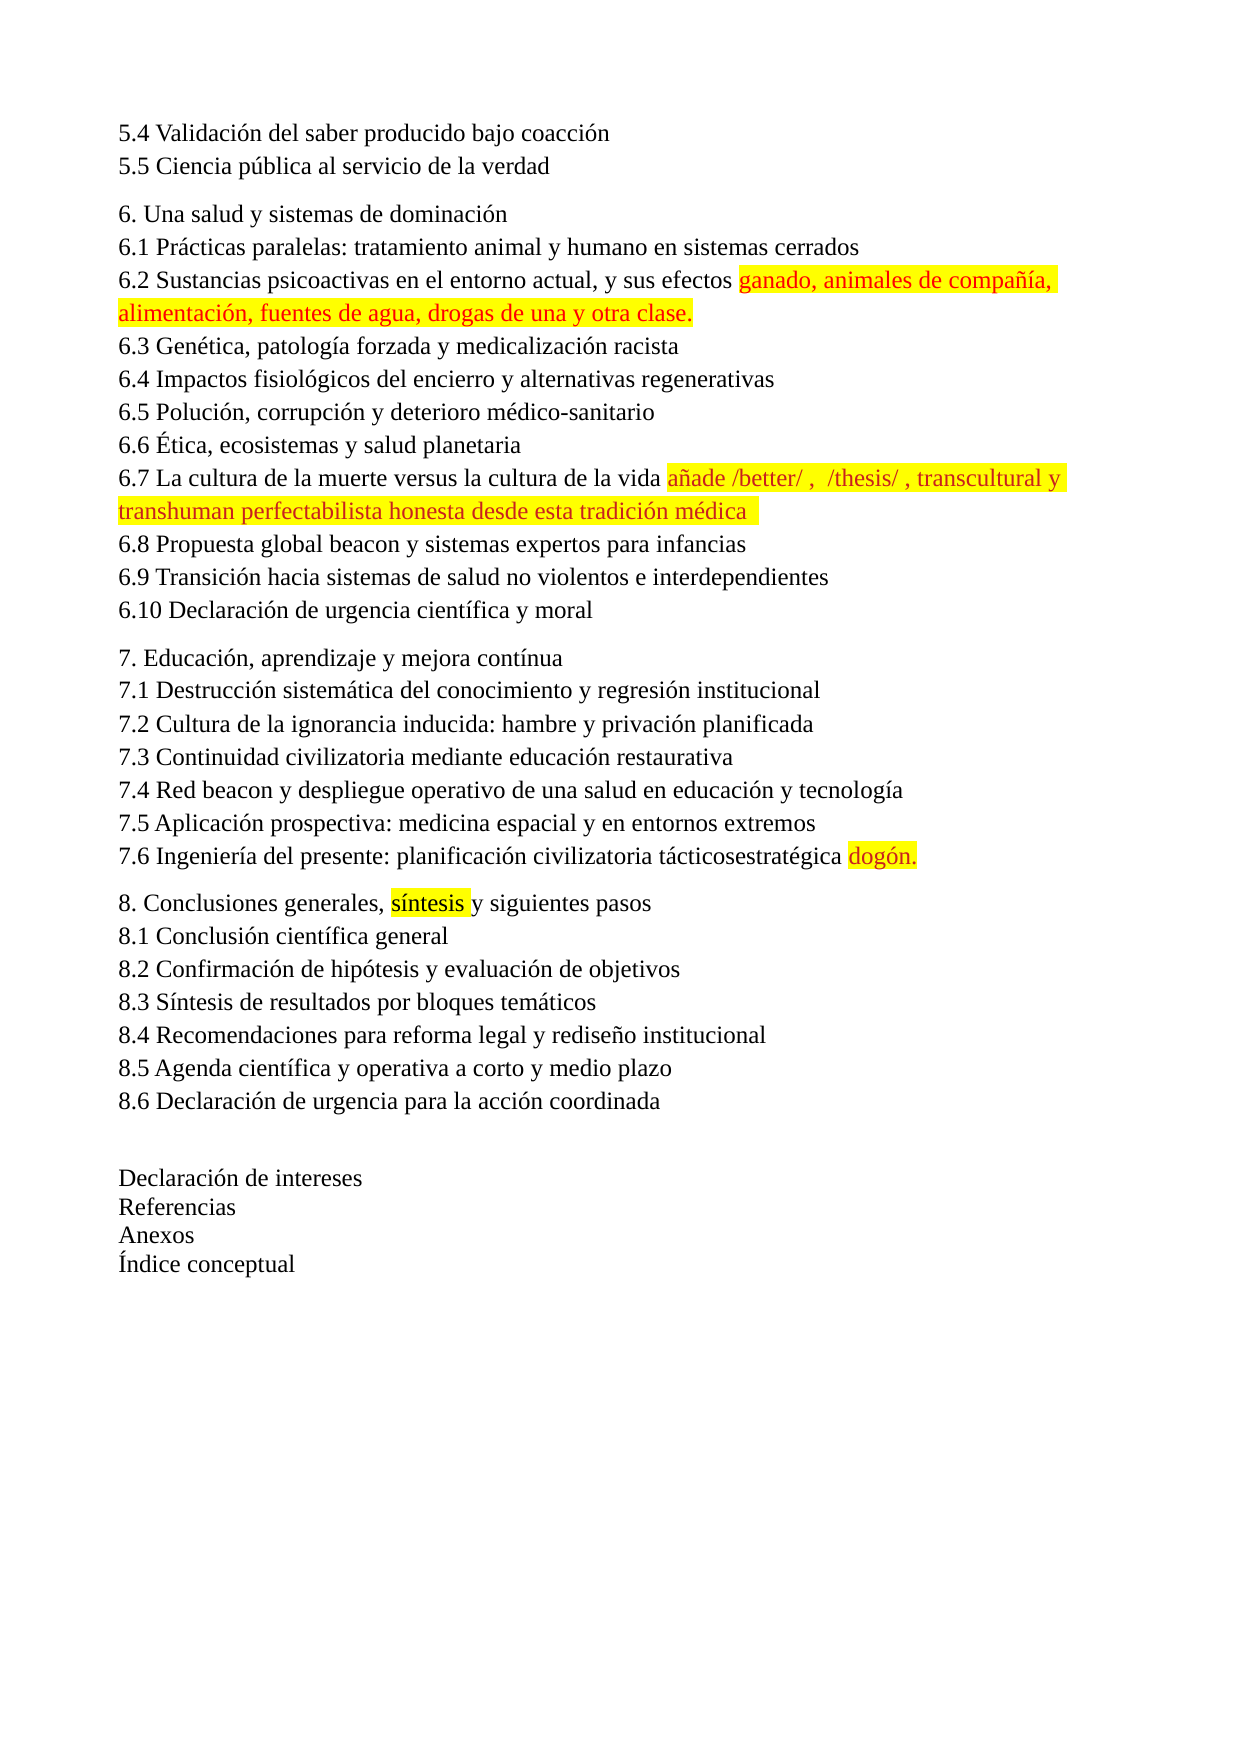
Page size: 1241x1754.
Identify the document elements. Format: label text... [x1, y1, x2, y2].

text 5.4 Validación del saber producido bajo coacción 5.5 Ciencia pública al servicio de la verdad [118, 118, 1122, 180]
text 8. Conclusiones generales, síntesis y siguientes pasos 8.1 Conclusión científica general 8.2 Confirmación de hipótesis y evaluación de objetivos 8.3 Síntesis de resultados por bloques temáticos 8.4 Recomendaciones para reforma legal y rediseño institucional 8.5 Agenda científica y operativa a corto y medio plazo 8.6 Declaración de urgencia para la acción coordinada [118, 888, 1122, 1115]
text 7. Educación, aprendizaje y mejora contínua 7.1 Destrucción sistemática del conocimiento y regresión institucional 7.2 Cultura de la ignorancia inducida: hambre y privación planificada 7.3 Continuidad civilizatoria mediante educación restaurativa 7.4 Red beacon y despliegue operativo de una salud en educación y tecnología 7.5 Aplicación prospectiva: medicina espacial y en entornos extremos 7.6 Ingeniería del presente: planificación civilizatoria tácticosestratégica dogón. [118, 643, 1122, 869]
text 6. Una salud y sistemas de dominación 6.1 Prácticas paralelas: tratamiento animal y humano en sistemas cerrados 6.2 Sustancias psicoactivas en el entorno actual, y sus efectos ganado, animales de compañía, alimentación, fuentes de agua, drogas de una y otra clase. 6.3 Genética, patología forzada y medicalización racista 6.4 Impactos fisiológicos del encierro y alternativas regenerativas 6.5 Polución, corrupción y deterioro médico-sanitario 6.6 Ética, ecosistemas y salud planetaria 6.7 La cultura de la muerte versus la cultura de la vida añade /better/ , /thesis/ , transcultural y transhuman perfectabilista honesta desde esta tradición médica 6.8 Propuesta global beacon y sistemas expertos para infancias 6.9 Transición hacia sistemas de salud no violentos e interdependientes 6.10 Declaración de urgencia científica y moral [118, 199, 1122, 624]
text Declaración de intereses [118, 1163, 1122, 1192]
text Anexos [118, 1220, 1122, 1249]
text Índice conceptual [118, 1249, 1122, 1278]
text Referencias [118, 1192, 1122, 1220]
